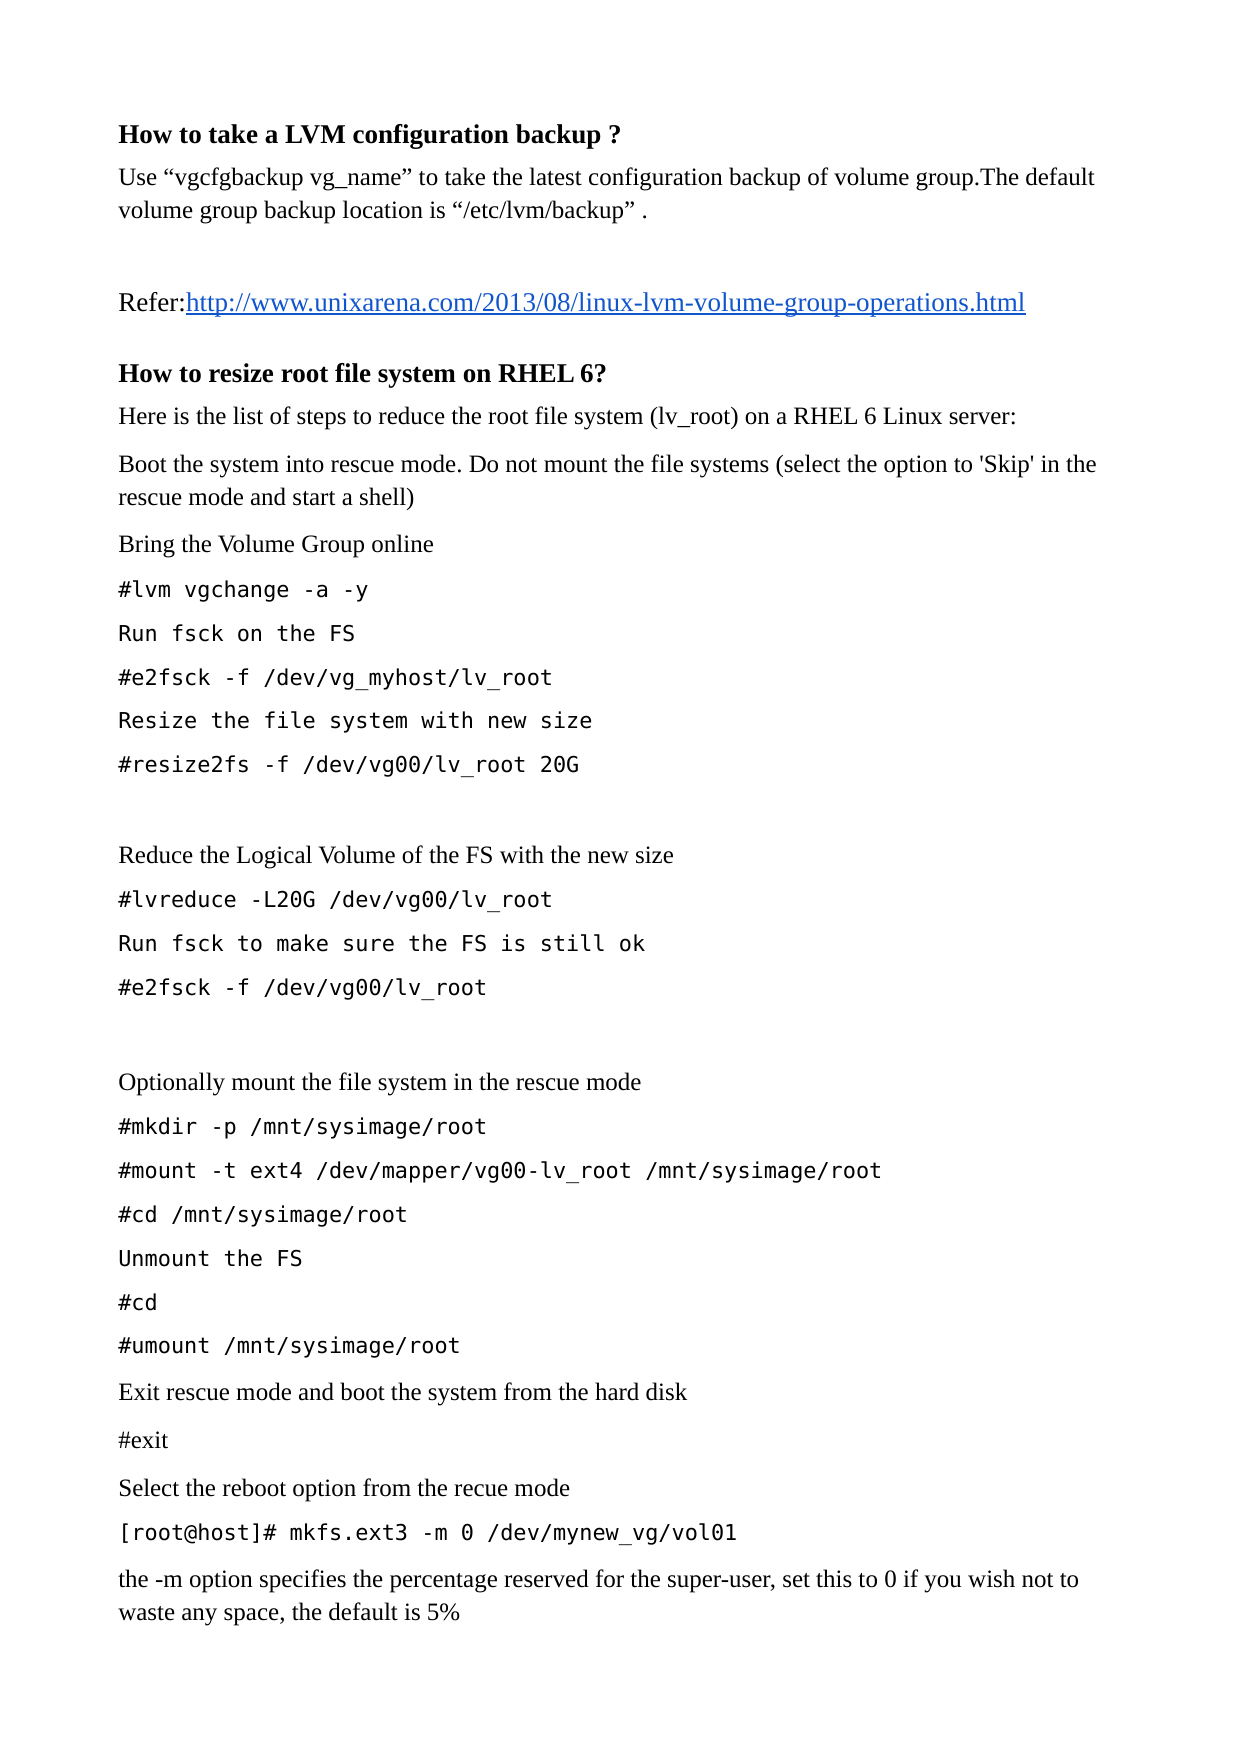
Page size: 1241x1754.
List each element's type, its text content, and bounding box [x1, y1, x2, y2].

text #lvreduce -L20G /dev/vg00/lv_root [118, 888, 1122, 913]
text Reduce the Logical Volume of the FS with the new size [118, 840, 1122, 869]
text Refer:http://www.unixarena.com/2013/08/linux-lvm-volume-group-operations.html [118, 286, 1122, 317]
text Here is the list of steps to reduce the root file system (lv_root) on a RHEL 6 Linux server: [118, 401, 1122, 430]
text Run fsck on the FS [118, 621, 1122, 646]
text #resize2fs -f /dev/vg00/lv_root 20G [118, 752, 1122, 778]
text Run fsck to make sure the FS is still ok [118, 931, 1122, 957]
text Optionally mount the file system in the rescue mode [118, 1067, 1122, 1096]
text #lvm vgchange -a -y [118, 577, 1122, 602]
subtitle How to resize root file system on RHEL 6? [118, 357, 1122, 388]
text Unmount the FS [118, 1246, 1122, 1271]
text #cd [118, 1290, 1122, 1315]
text #cd /mnt/sysimage/root [118, 1202, 1122, 1228]
text #mount -t ext4 /dev/mapper/vg00-lv_root /mnt/sysimage/root [118, 1158, 1122, 1184]
text #e2fsck -f /dev/vg00/lv_root [118, 975, 1122, 1001]
text Bring the Volume Group online [118, 529, 1122, 558]
text [root@host]# mkfs.ext3 -m 0 /dev/mynew_vg/vol01 [118, 1520, 1122, 1546]
text #mkdir -p /mnt/sysimage/root [118, 1114, 1122, 1140]
text Boot the system into rescue mode. Do not mount the file systems (select the option to 'Skip' in the rescue mode and start a shell) [118, 449, 1122, 510]
subtitle How to take a LVM configuration backup ? [118, 118, 1122, 149]
text Use “vgcfgbackup vg_name” to take the latest configuration backup of volume group.The default volume group backup location is “/etc/lvm/backup” . [118, 162, 1122, 223]
text Exit rescue mode and boot the system from the hard disk [118, 1377, 1122, 1406]
text #exit [118, 1425, 1122, 1454]
text #e2fsck -f /dev/vg_myhost/lv_root [118, 664, 1122, 690]
text #umount /mnt/sysimage/root [118, 1334, 1122, 1359]
text the -m option specifies the percentage reserved for the super-user, set this to 0 if you wish not to waste any space, the default is 5% [118, 1564, 1122, 1626]
text Resize the file system with new size [118, 708, 1122, 734]
text Select the reboot option from the recue mode [118, 1473, 1122, 1501]
